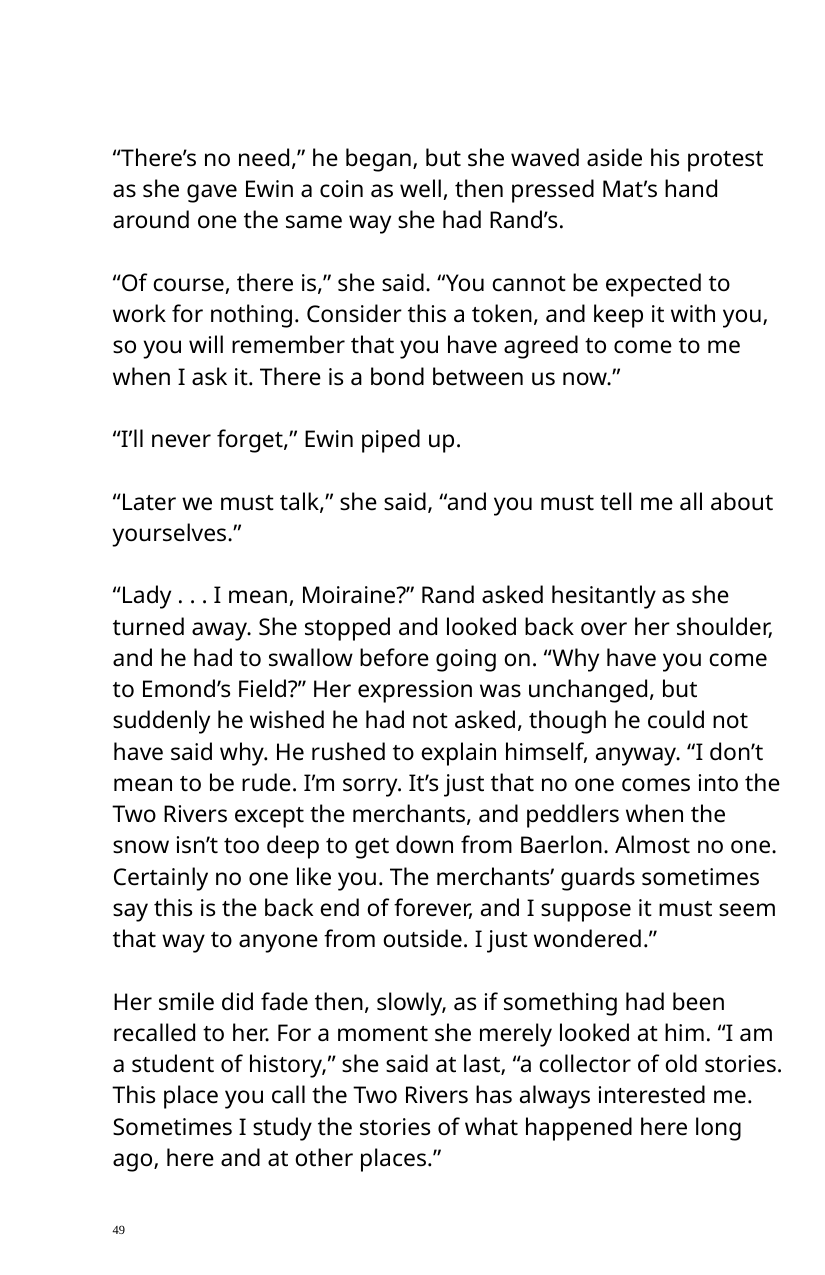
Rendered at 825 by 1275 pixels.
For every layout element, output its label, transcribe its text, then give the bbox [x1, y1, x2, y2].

text “Of course, there is,” she said. “You cannot be expected to work for nothing. Consider this a token, and keep it with you, so you will remember that you have agreed to come to me when I ask it. There is a bond between us now.” [112, 267, 787, 392]
text Her smile did fade then, slowly, as if something had been recalled to her. For a moment she merely looked at him. “I am a student of history,” she said at last, “a collector of old stories. This place you call the Two Rivers has always interested me. Sometimes I study the stories of what happened here long ago, here and at other places.” [112, 986, 787, 1173]
text “Later we must talk,” she said, “and you must tell me all about yourselves.” [112, 486, 787, 548]
text “There’s no need,” he began, but she waved aside his protest as she gave Ewin a coin as well, then pressed Mat’s hand around one the same way she had Rand’s. [112, 142, 787, 236]
text “I’ll never forget,” Ewin piped up. [112, 423, 787, 454]
text “Lady . . . I mean, Moiraine?” Rand asked hesitantly as she turned away. She stopped and looked back over her shoulder, and he had to swallow before going on. “Why have you come to Emond’s Field?” Her expression was unchanged, but suddenly he wished he had not asked, though he could not have said why. He rushed to explain himself, anyway. “I don’t mean to be rude. I’m sorry. It’s just that no one comes into the Two Rivers except the merchants, and peddlers when the snow isn’t too deep to get down from Baerlon. Almost no one. Certainly no one like you. The merchants’ guards sometimes say this is the back end of forever, and I suppose it must seem that way to anyone from outside. I just wondered.” [112, 579, 787, 954]
